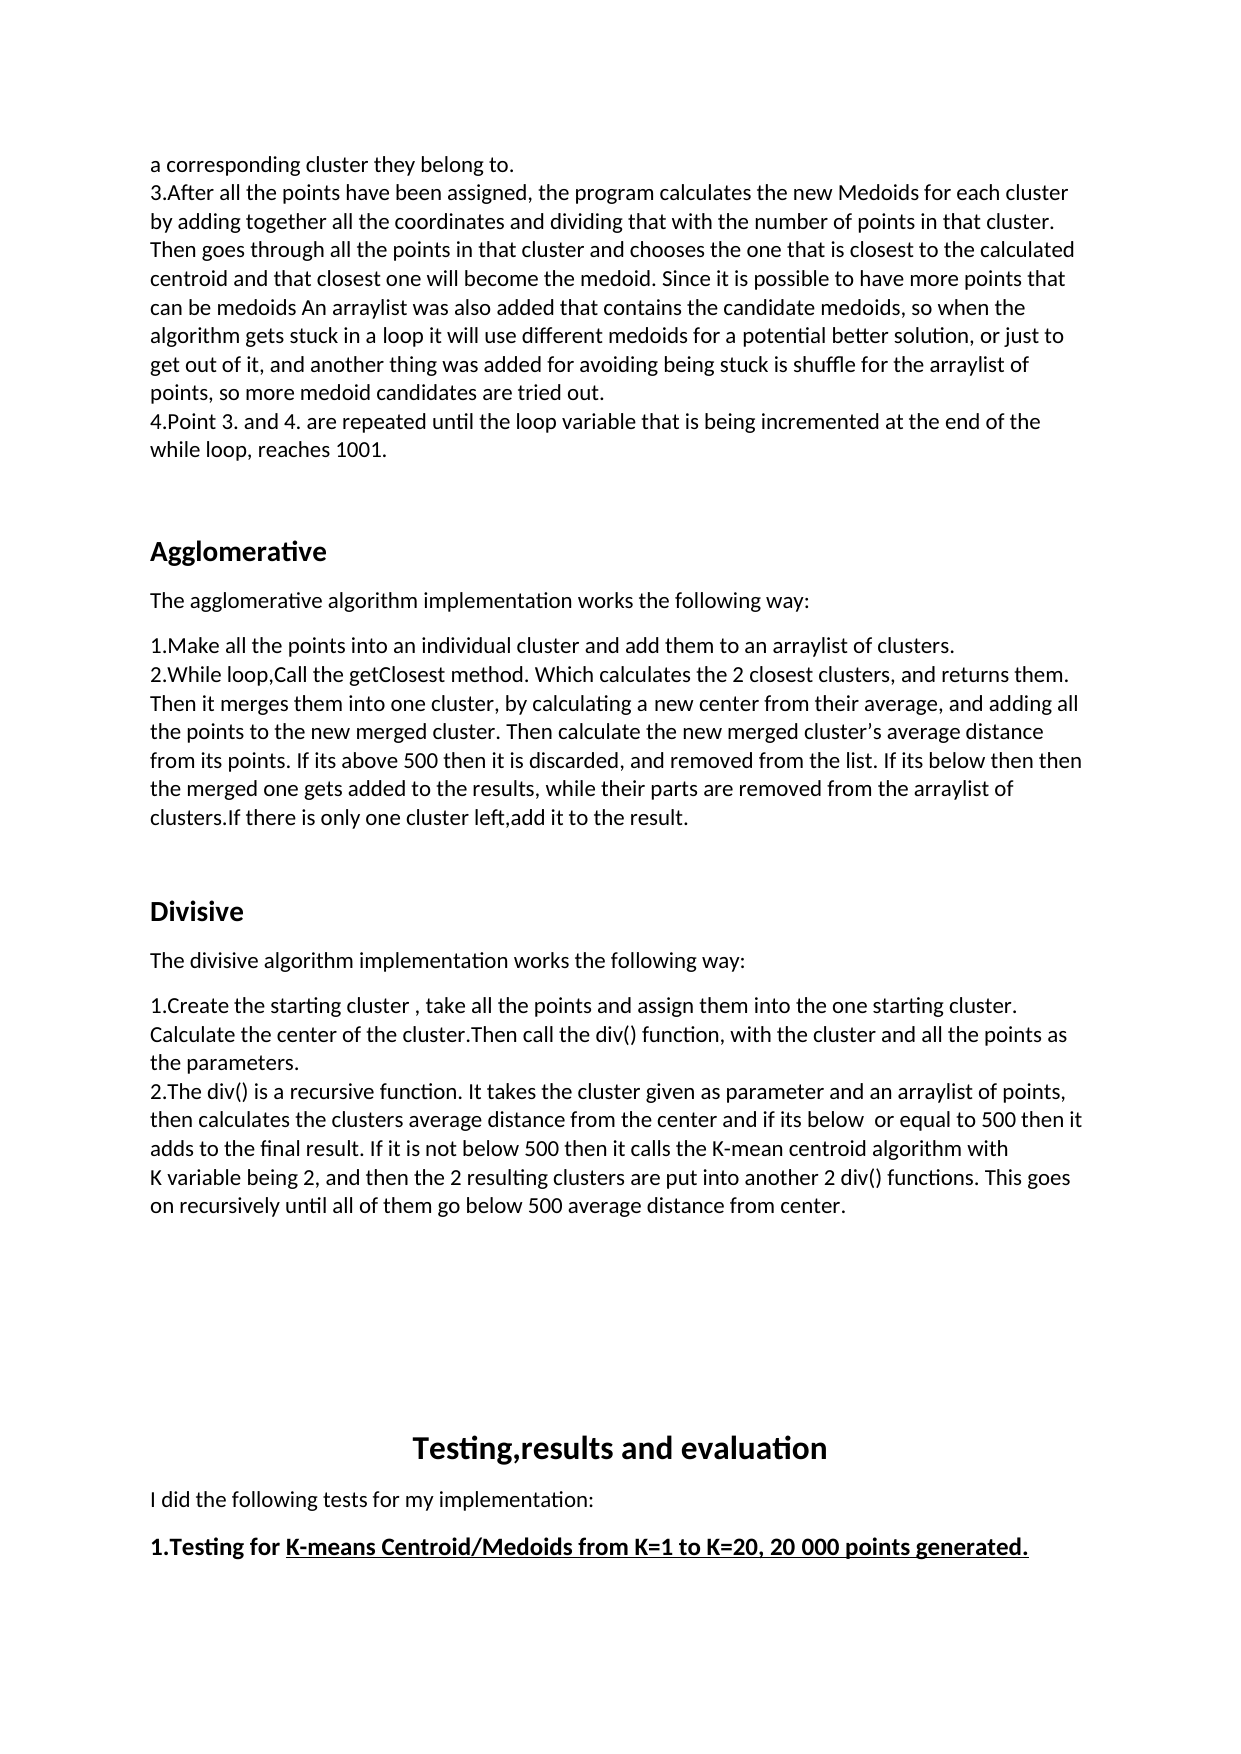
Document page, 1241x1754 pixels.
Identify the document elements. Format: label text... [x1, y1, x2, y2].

text I did the following tests for my implementation: [150, 1485, 1090, 1513]
text 1.Testing for K-means Centroid/Medoids from K=1 to K=20, 20 000 points generated. [150, 1531, 1090, 1561]
text Agglomerative [150, 533, 1090, 569]
text Testing,results and evaluation [150, 1427, 1090, 1468]
text 1.Create the starting cluster , take all the points and assign them into the one starting cluster. Calculate the center of the cluster.Then call the div() function, with the cluster and all the points as the parameters. 2.The div() is a recursive function. It takes the cluster given as parameter and an arraylist of points, then calculates the clusters average distance from the center and if its below or equal to 500 then it adds to the final result. If it is not below 500 then it calls the K-mean centroid algorithm with K variable being 2, and then the 2 resulting clusters are put into another 2 div() functions. This goes on recursively until all of them go below 500 average distance from center. [150, 991, 1090, 1219]
text Divisive [150, 893, 1090, 929]
text 1.Make all the points into an individual cluster and add them to an arraylist of clusters. 2.While loop,Call the getClosest method. Which calculates the 2 closest clusters, and returns them. Then it merges them into one cluster, by calculating a new center from their average, and adding all the points to the new merged cluster. Then calculate the new merged cluster’s average distance from its points. If its above 500 then it is discarded, and removed from the list. If its below then then the merged one gets added to the results, while their parts are removed from the arraylist of clusters.If there is only one cluster left,add it to the result. [150, 632, 1090, 831]
text The agglomerative algorithm implementation works the following way: [150, 586, 1090, 614]
text a corresponding cluster they belong to. 3.After all the points have been assigned, the program calculates the new Medoids for each cluster by adding together all the coordinates and dividing that with the number of points in that cluster. Then goes through all the points in that cluster and chooses the one that is closest to the calculated centroid and that closest one will become the medoid. Since it is possible to have more points that can be medoids An arraylist was also added that contains the candidate medoids, so when the algorithm gets stuck in a loop it will use different medoids for a potential better solution, or just to get out of it, and another thing was added for avoiding being stuck is shuffle for the arraylist of points, so more medoid candidates are tried out. 4.Point 3. and 4. are repeated until the loop variable that is being incremented at the end of the while loop, reaches 1001. [150, 150, 1090, 463]
text The divisive algorithm implementation works the following way: [150, 946, 1090, 974]
